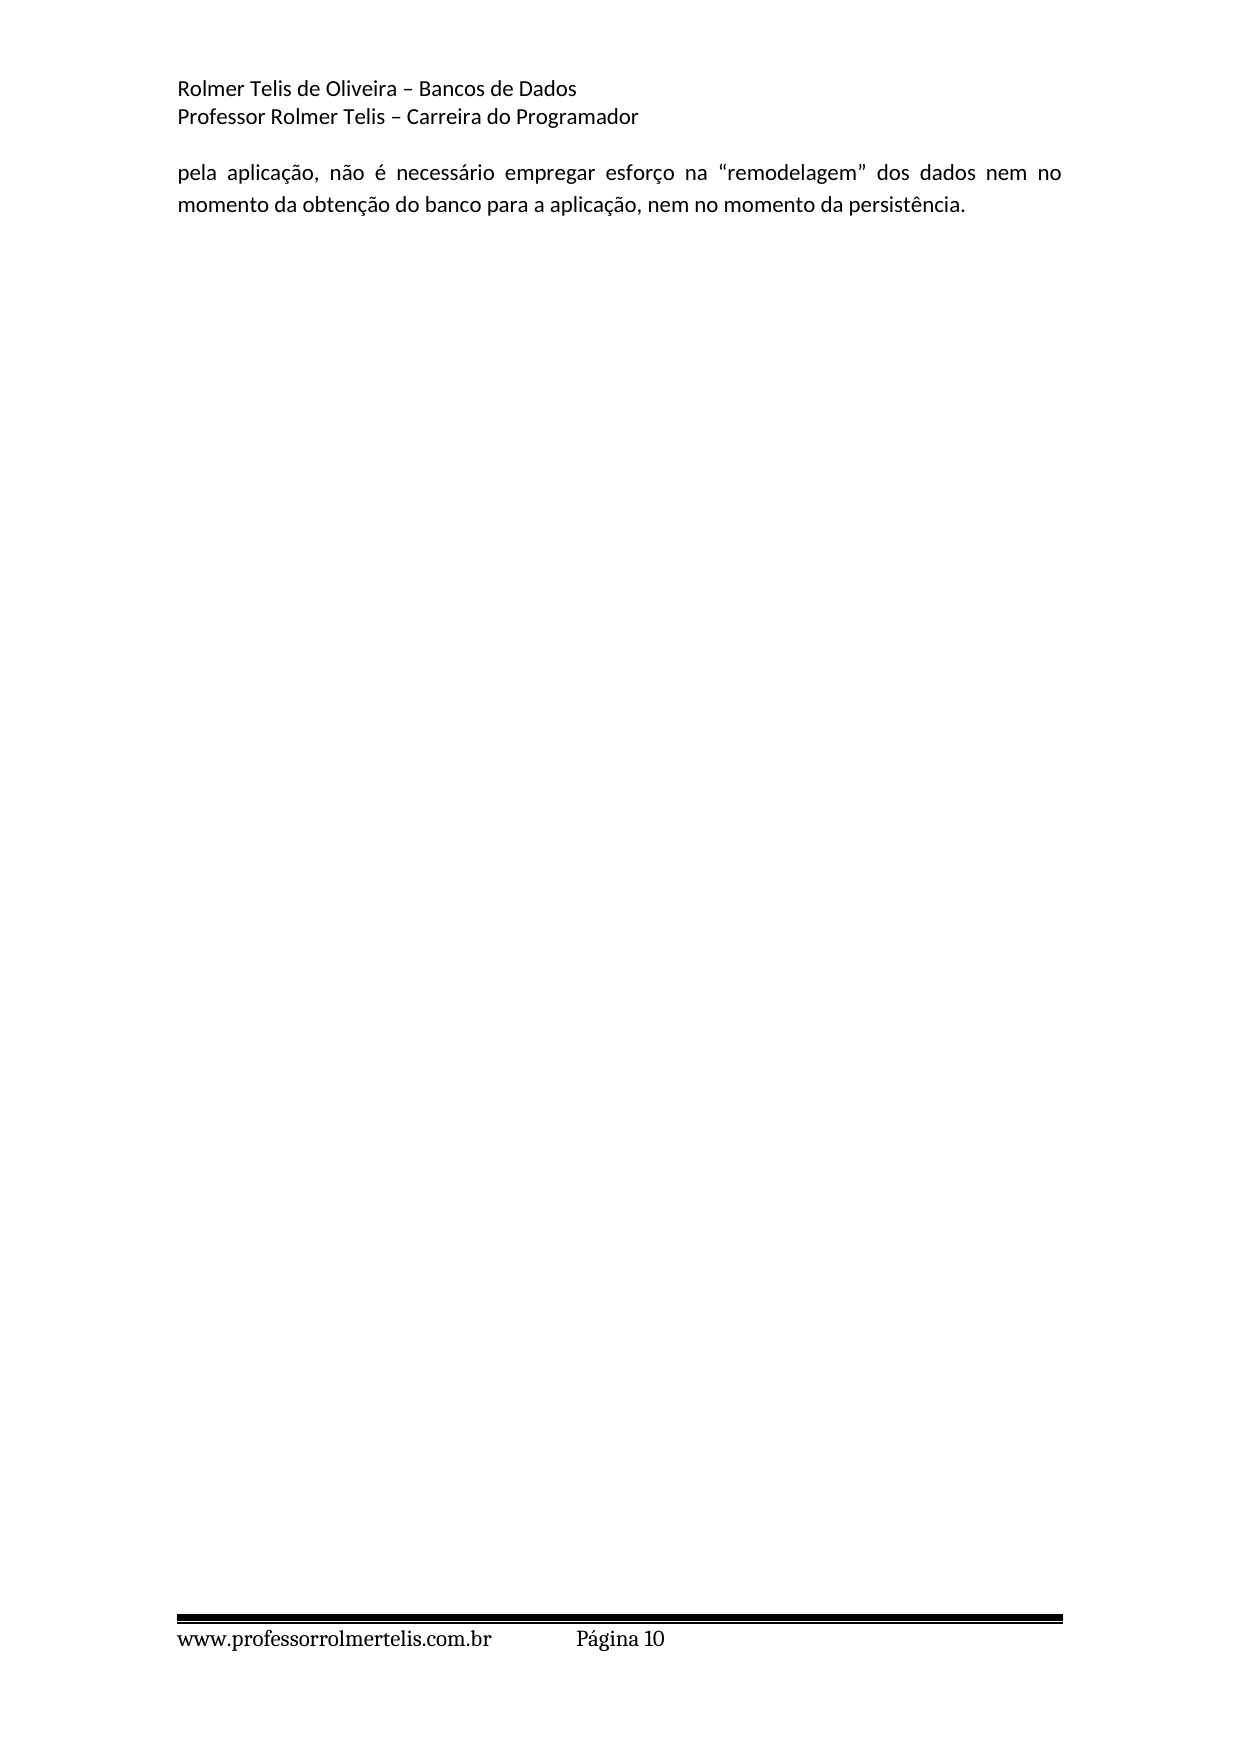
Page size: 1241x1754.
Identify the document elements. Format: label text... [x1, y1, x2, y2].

text pela aplicação, não é necessário empregar esforço na “remodelagem” dos dados nem no momento da obtenção do banco para a aplicação, nem no momento da persistência. [177, 158, 1063, 218]
